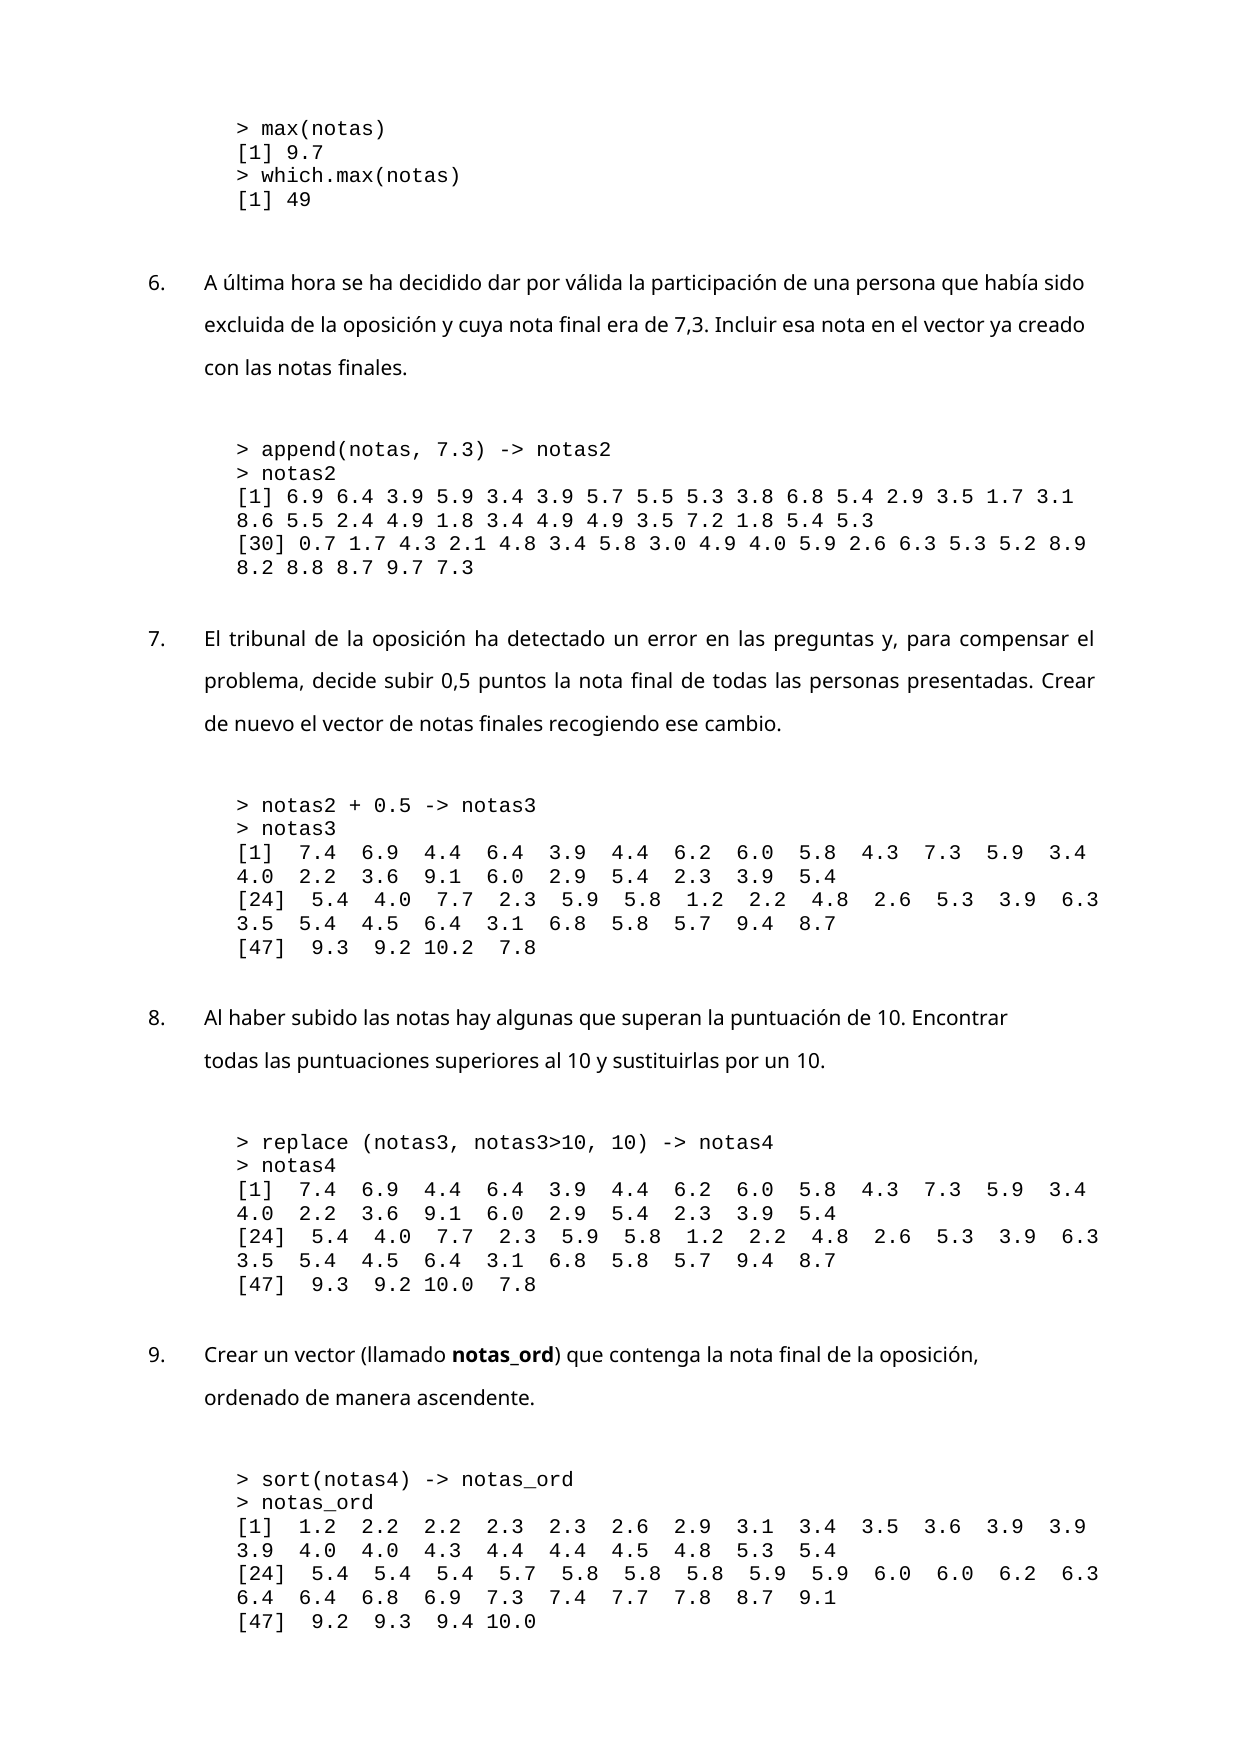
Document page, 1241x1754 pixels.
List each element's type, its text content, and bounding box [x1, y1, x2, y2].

list Al haber subido las notas hay algunas que superan la puntuación de 10. Encontrar todas las puntuaciones superiores al 10 y sustituirlas por un 10. [148, 1003, 1064, 1074]
text [24] 5.4 4.0 7.7 2.3 5.9 5.8 1.2 2.2 4.8 2.6 5.3 3.9 6.3 3.5 5.4 4.5 6.4 3.1 6.8 5.8 5.7 9.4 8.7 [118, 889, 1122, 937]
list A última hora se ha decidido dar por válida la participación de una persona que había sido excluida de la oposición y cuya nota final era de 7,3. Incluir esa nota en el vector ya creado con las notas finales. [148, 268, 1108, 382]
text [1] 6.9 6.4 3.9 5.9 3.4 3.9 5.7 5.5 5.3 3.8 6.8 5.4 2.9 3.5 1.7 3.1 8.6 5.5 2.4 4.9 1.8 3.4 4.9 4.9 3.5 7.2 1.8 5.4 5.3 [118, 486, 1122, 533]
text > notas2 [118, 462, 1122, 486]
text > append(notas, 7.3) -> notas2 [118, 439, 1122, 462]
text [24] 5.4 5.4 5.4 5.7 5.8 5.8 5.8 5.9 5.9 6.0 6.0 6.2 6.3 6.4 6.4 6.8 6.9 7.3 7.4 7.7 7.8 8.7 9.1 [118, 1563, 1122, 1611]
text [1] 7.4 6.9 4.4 6.4 3.9 4.4 6.2 6.0 5.8 4.3 7.3 5.9 3.4 4.0 2.2 3.6 9.1 6.0 2.9 5.4 2.3 3.9 5.4 [118, 842, 1122, 889]
text [1] 49 [118, 189, 1122, 213]
list El tribunal de la oposición ha detectado un error en las preguntas y, para compensar el problema, decide subir 0,5 puntos la nota final de todas las personas presentadas. Crear de nuevo el vector de notas finales recogiendo ese cambio. [148, 624, 1096, 737]
text > notas3 [118, 818, 1122, 842]
text [47] 9.3 9.2 10.0 7.8 [118, 1274, 1122, 1297]
text [30] 0.7 1.7 4.3 2.1 4.8 3.4 5.8 3.0 4.9 4.0 5.9 2.6 6.3 5.3 5.2 8.9 8.2 8.8 8.7 9.7 7.3 [118, 533, 1122, 581]
text > notas4 [118, 1155, 1122, 1179]
text > which.max(notas) [118, 165, 1122, 189]
text > notas_ord [118, 1492, 1122, 1516]
text [1] 1.2 2.2 2.2 2.3 2.3 2.6 2.9 3.1 3.4 3.5 3.6 3.9 3.9 3.9 4.0 4.0 4.3 4.4 4.4 4.5 4.8 5.3 5.4 [118, 1516, 1122, 1563]
text [1] 9.7 [118, 142, 1122, 165]
text > sort(notas4) -> notas_ord [118, 1469, 1122, 1492]
text > max(notas) [118, 118, 1122, 142]
text [47] 9.3 9.2 10.2 7.8 [118, 937, 1122, 960]
text [1] 7.4 6.9 4.4 6.4 3.9 4.4 6.2 6.0 5.8 4.3 7.3 5.9 3.4 4.0 2.2 3.6 9.1 6.0 2.9 5.4 2.3 3.9 5.4 [118, 1179, 1122, 1226]
text [24] 5.4 4.0 7.7 2.3 5.9 5.8 1.2 2.2 4.8 2.6 5.3 3.9 6.3 3.5 5.4 4.5 6.4 3.1 6.8 5.8 5.7 9.4 8.7 [118, 1226, 1122, 1274]
list Crear un vector (llamado notas_ord) que contenga la nota final de la oposición, ordenado de manera ascendente. [148, 1340, 1052, 1411]
text [47] 9.2 9.3 9.4 10.0 [118, 1611, 1122, 1634]
text > notas2 + 0.5 -> notas3 [118, 795, 1122, 818]
text > replace (notas3, notas3>10, 10) -> notas4 [118, 1132, 1122, 1155]
